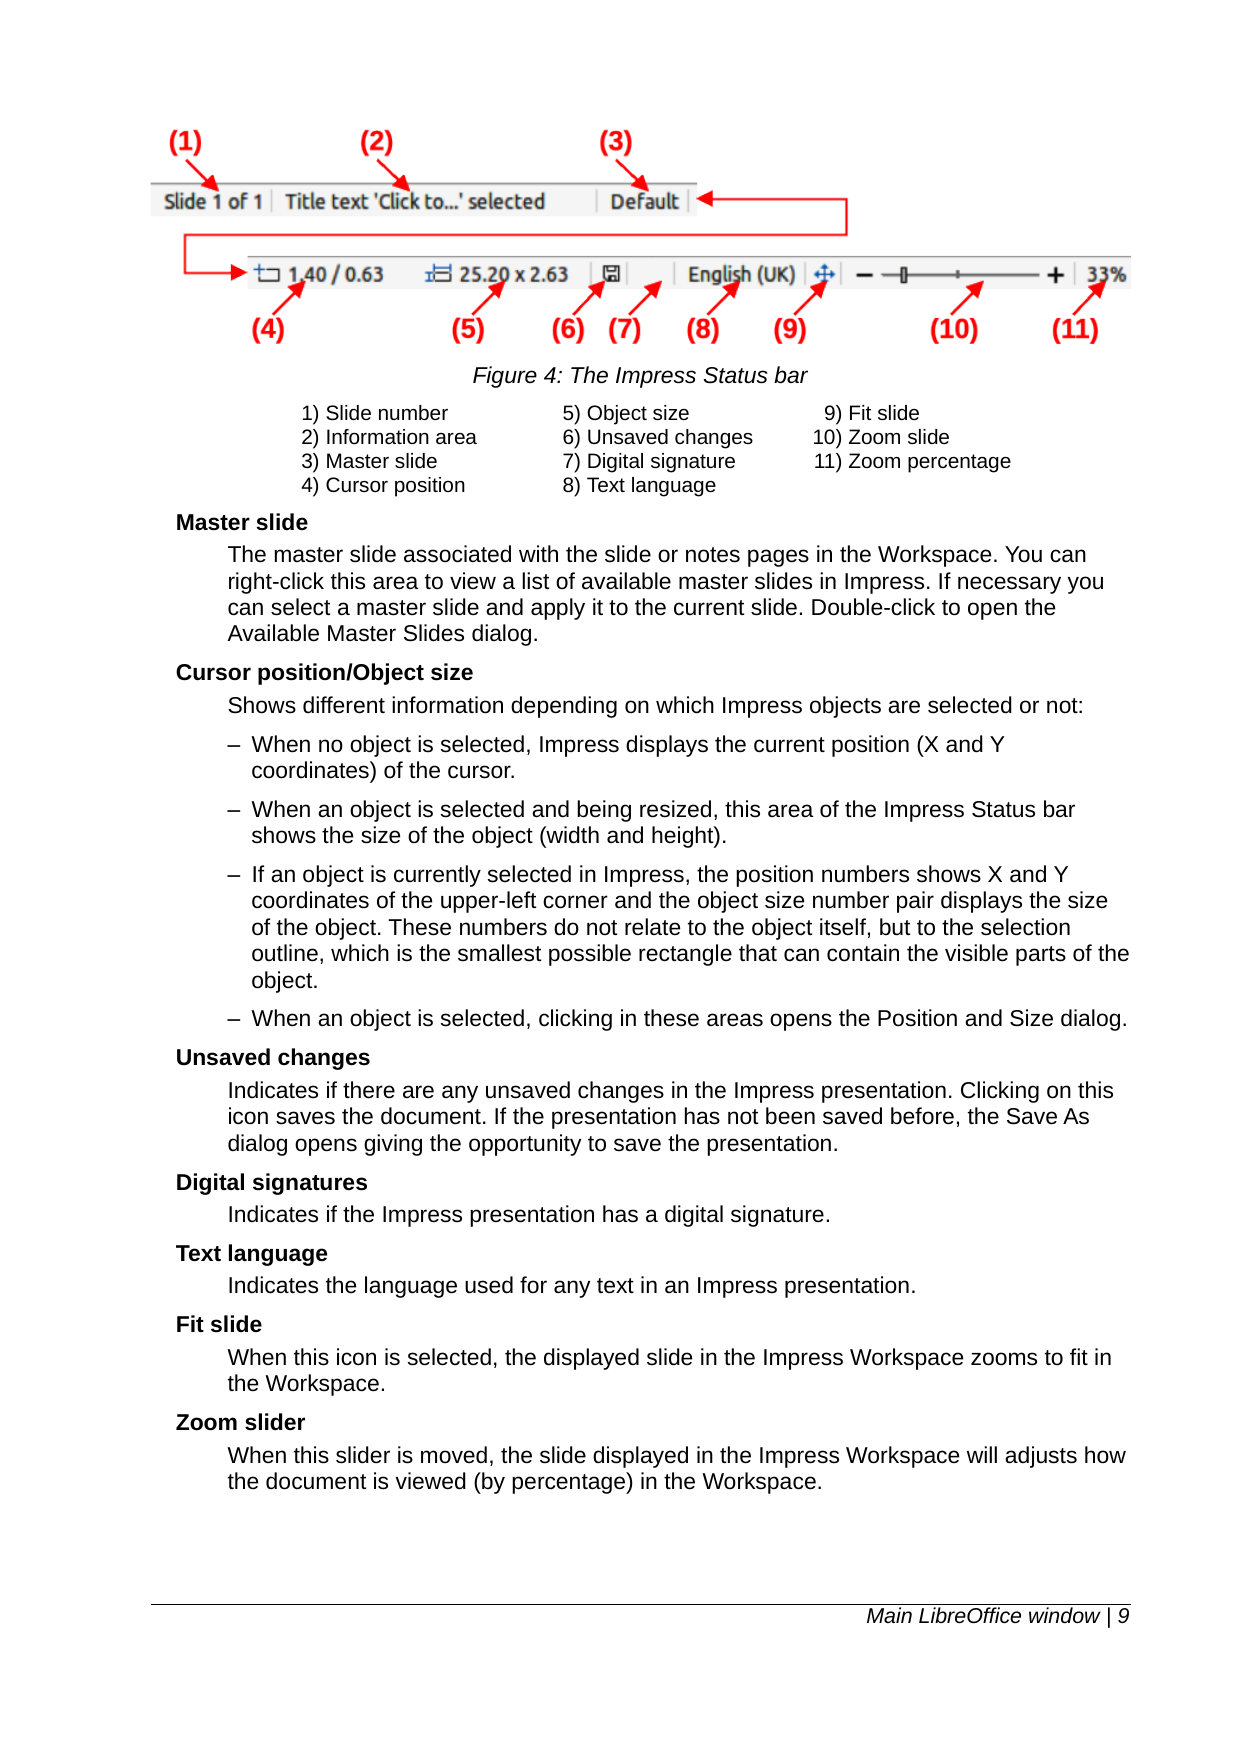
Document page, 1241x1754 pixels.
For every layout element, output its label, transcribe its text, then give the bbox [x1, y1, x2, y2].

text When this icon is selected, the displayed slide in the Impress Workspace zooms to fit in the Workspace. [227, 1344, 1131, 1397]
text Figure 4: The Impress Status bar [151, 362, 1131, 389]
table_header Fit slide Zoom slide Zoom percentage [771, 401, 1033, 497]
table_header Slide number Information area Master slide Cursor position [249, 401, 510, 497]
list When an object is selected and being resized, this area of the Impress Status bar shows the size of the object (width and height). [227, 796, 1131, 849]
text Unsaved changes [176, 1044, 1131, 1071]
picture [150, 121, 1132, 350]
text Indicates the language used for any text in an Impress presentation. [227, 1272, 1131, 1299]
text Cursor position/Object size [176, 659, 1131, 686]
text Indicates if the Impress presentation has a digital signature. [227, 1201, 1131, 1227]
text When this slider is moved, the slide displayed in the Impress Workspace will adjusts how the document is viewed (by percentage) in the Workspace. [227, 1442, 1131, 1494]
text Fit slide [176, 1311, 1131, 1338]
text Digital signatures [176, 1168, 1131, 1195]
list If an object is currently selected in Impress, the position numbers shows X and Y coordinates of the upper‑left corner and the object size number pair displays the size of the object. These numbers do not relate to the object itself, but to the selection outline, which is the smallest possible rectangle that can contain the visible parts of the object. [227, 861, 1131, 993]
text Indicates if there are any unsaved changes in the Impress presentation. Clicking on this icon saves the document. If the presentation has not been saved before, the Save As dialog opens giving the opportunity to save the presentation. [227, 1077, 1131, 1156]
text Zoom slider [176, 1409, 1131, 1436]
table_header Object size Unsaved changes Digital signature Text language [510, 401, 771, 497]
list When an object is selected, clicking in these areas opens the Position and Size dialog. [227, 1005, 1131, 1032]
text Master slide [176, 509, 1131, 535]
text The master slide associated with the slide or notes pages in the Workspace. You can right-click this area to view a list of available master slides in Impress. If necessary you can select a master slide and apply it to the current slide. Double-click to open the Available Master Slides dialog. [227, 541, 1131, 647]
text Text language [176, 1240, 1131, 1266]
text Shows different information depending on which Impress objects are selected or not: [227, 692, 1131, 718]
list When no object is selected, Impress displays the current position (X and Y coordinates) of the cursor. [227, 731, 1131, 783]
